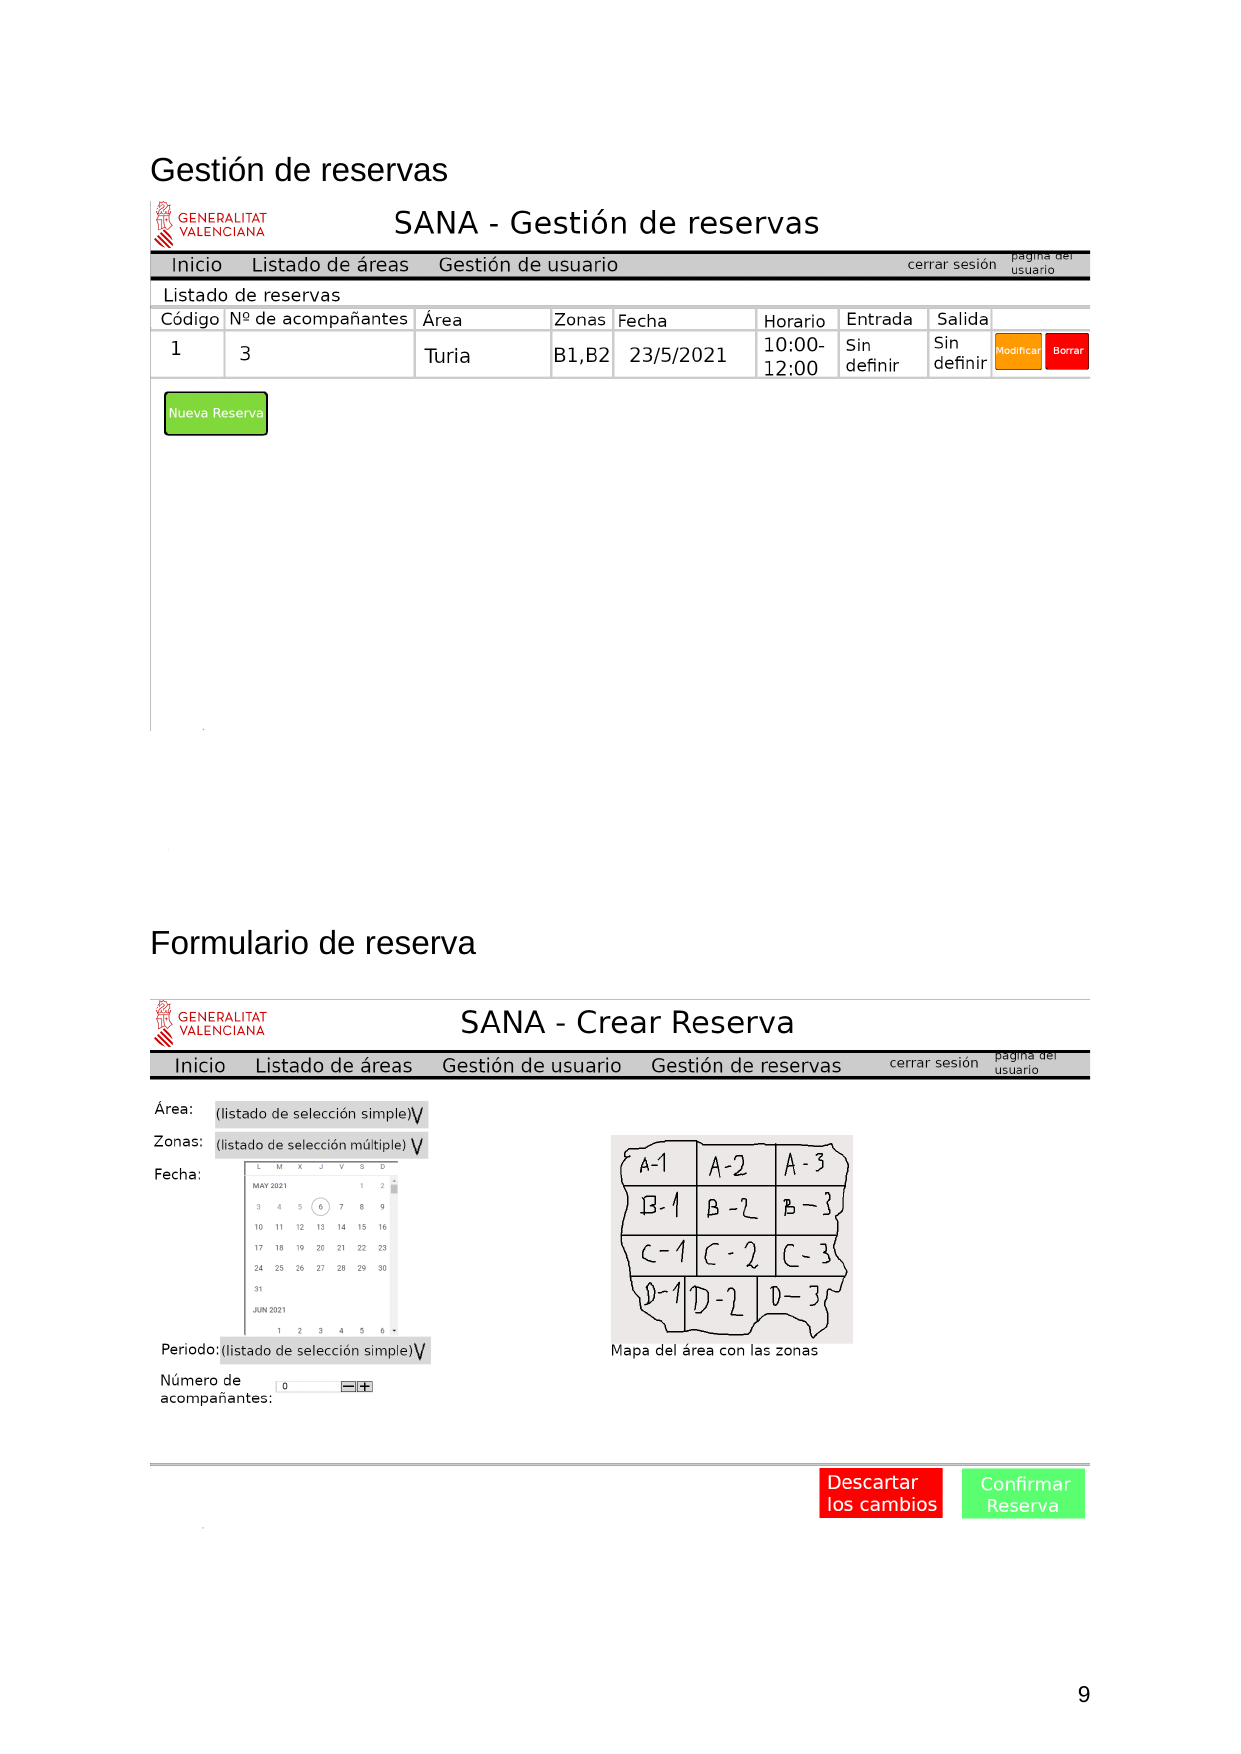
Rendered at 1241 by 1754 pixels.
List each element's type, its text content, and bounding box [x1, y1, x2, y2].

picture [150, 201, 1091, 731]
picture [150, 999, 1091, 1529]
subtitle Formulario de reserva [150, 923, 1090, 962]
subtitle Gestión de reservas [150, 150, 1090, 188]
